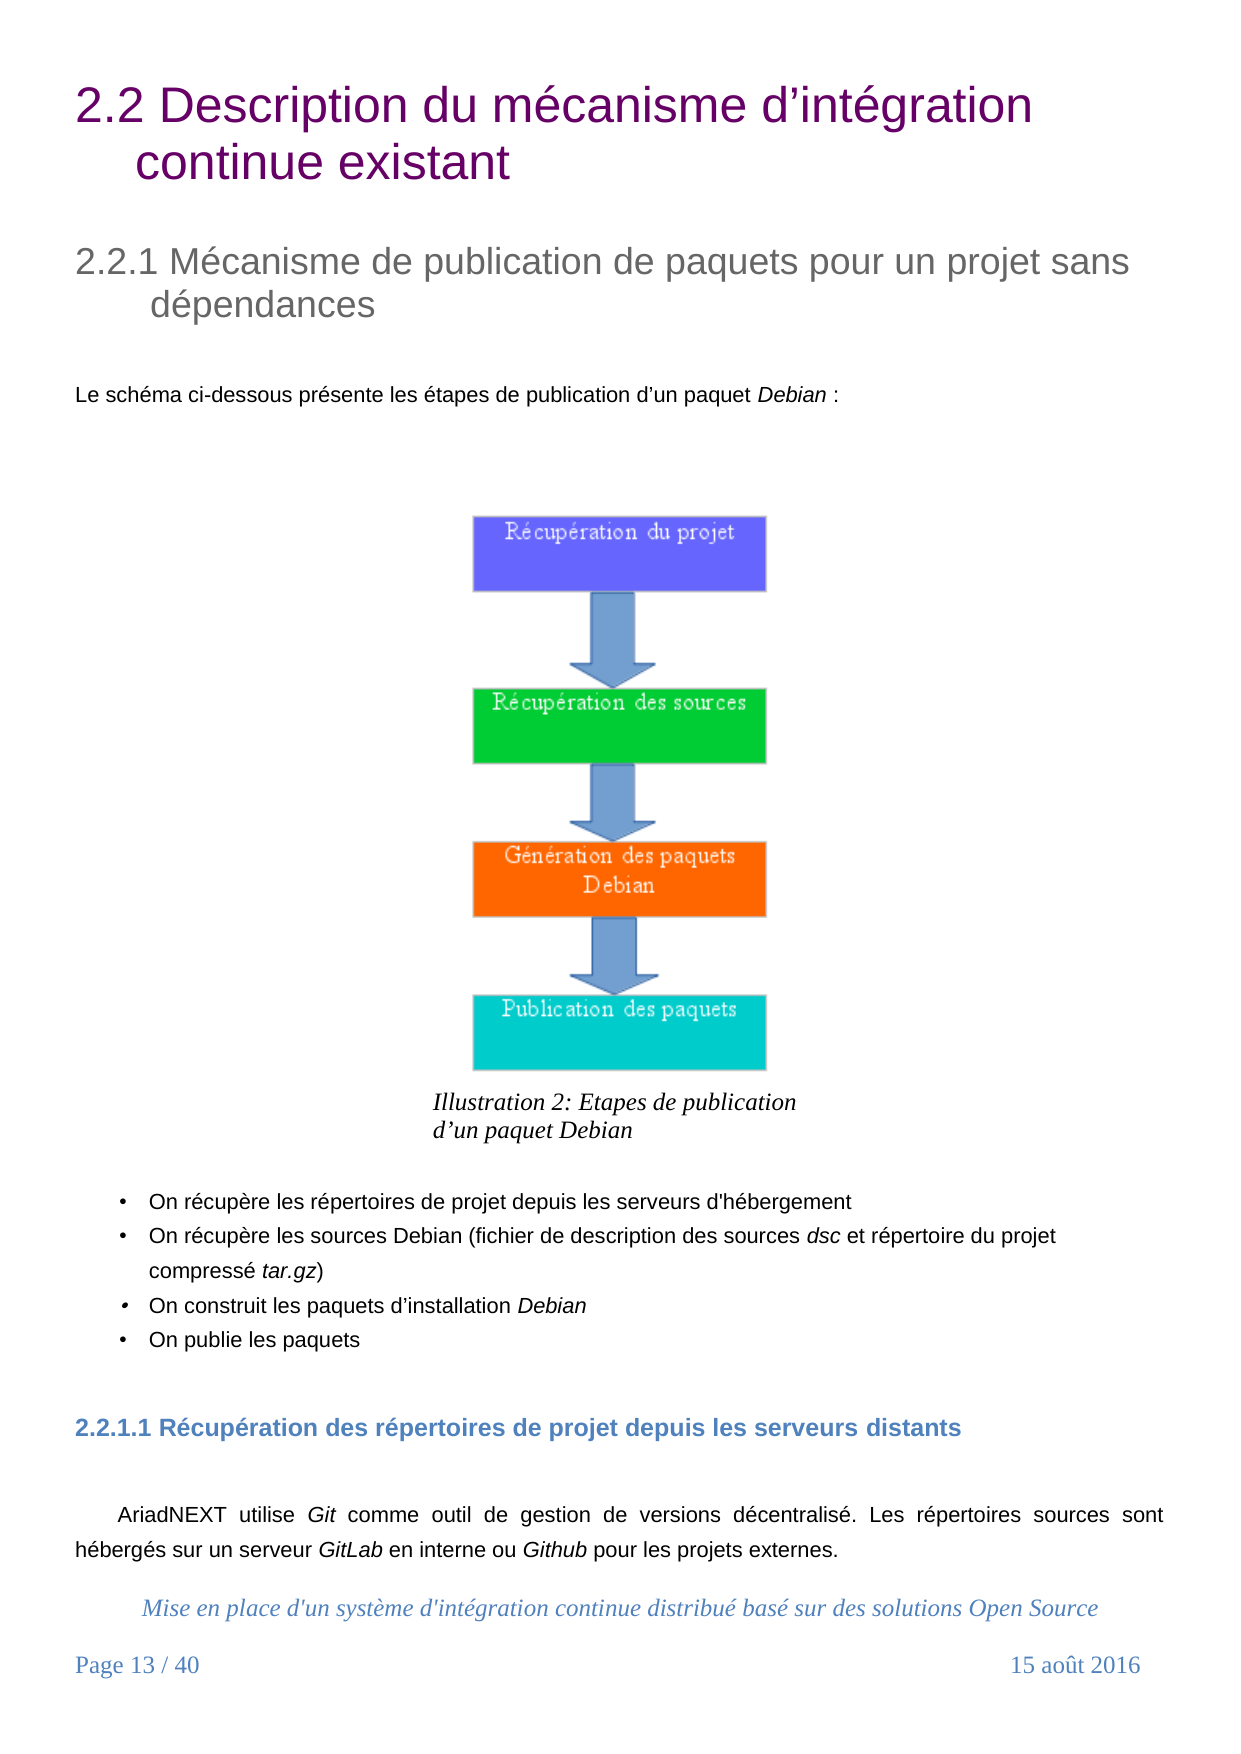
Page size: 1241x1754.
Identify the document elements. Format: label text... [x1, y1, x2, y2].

subtitle Récupération des répertoires de projet depuis les serveurs distants [75, 1413, 1165, 1442]
text AriadNEXT utilise Git comme outil de gestion de versions décentralisé. Les répertoires sources sont hébergés sur un serveur GitLab en interne ou Github pour les projets externes. [75, 1502, 1165, 1562]
list On récupère les sources Debian (fichier de description des sources dsc et répertoire du projet compressé tar.gz) [119, 1223, 1165, 1283]
list On publie les paquets [119, 1327, 1165, 1352]
text Le schéma ci-dessous présente les étapes de publication d’un paquet Debian : [75, 382, 1165, 408]
list On récupère les répertoires de projet depuis les serveurs d'hébergement [119, 1188, 1165, 1214]
subtitle Mécanisme de publication de paquets pour un projet sans dépendances [75, 239, 1165, 326]
list On construit les paquets d’installation Debian [119, 1293, 1165, 1318]
picture [432, 480, 808, 1087]
subtitle Description du mécanisme d’intégration continue existant [75, 75, 1165, 190]
text Illustration 2: Etapes de publication d’un paquet Debian [433, 1087, 808, 1144]
